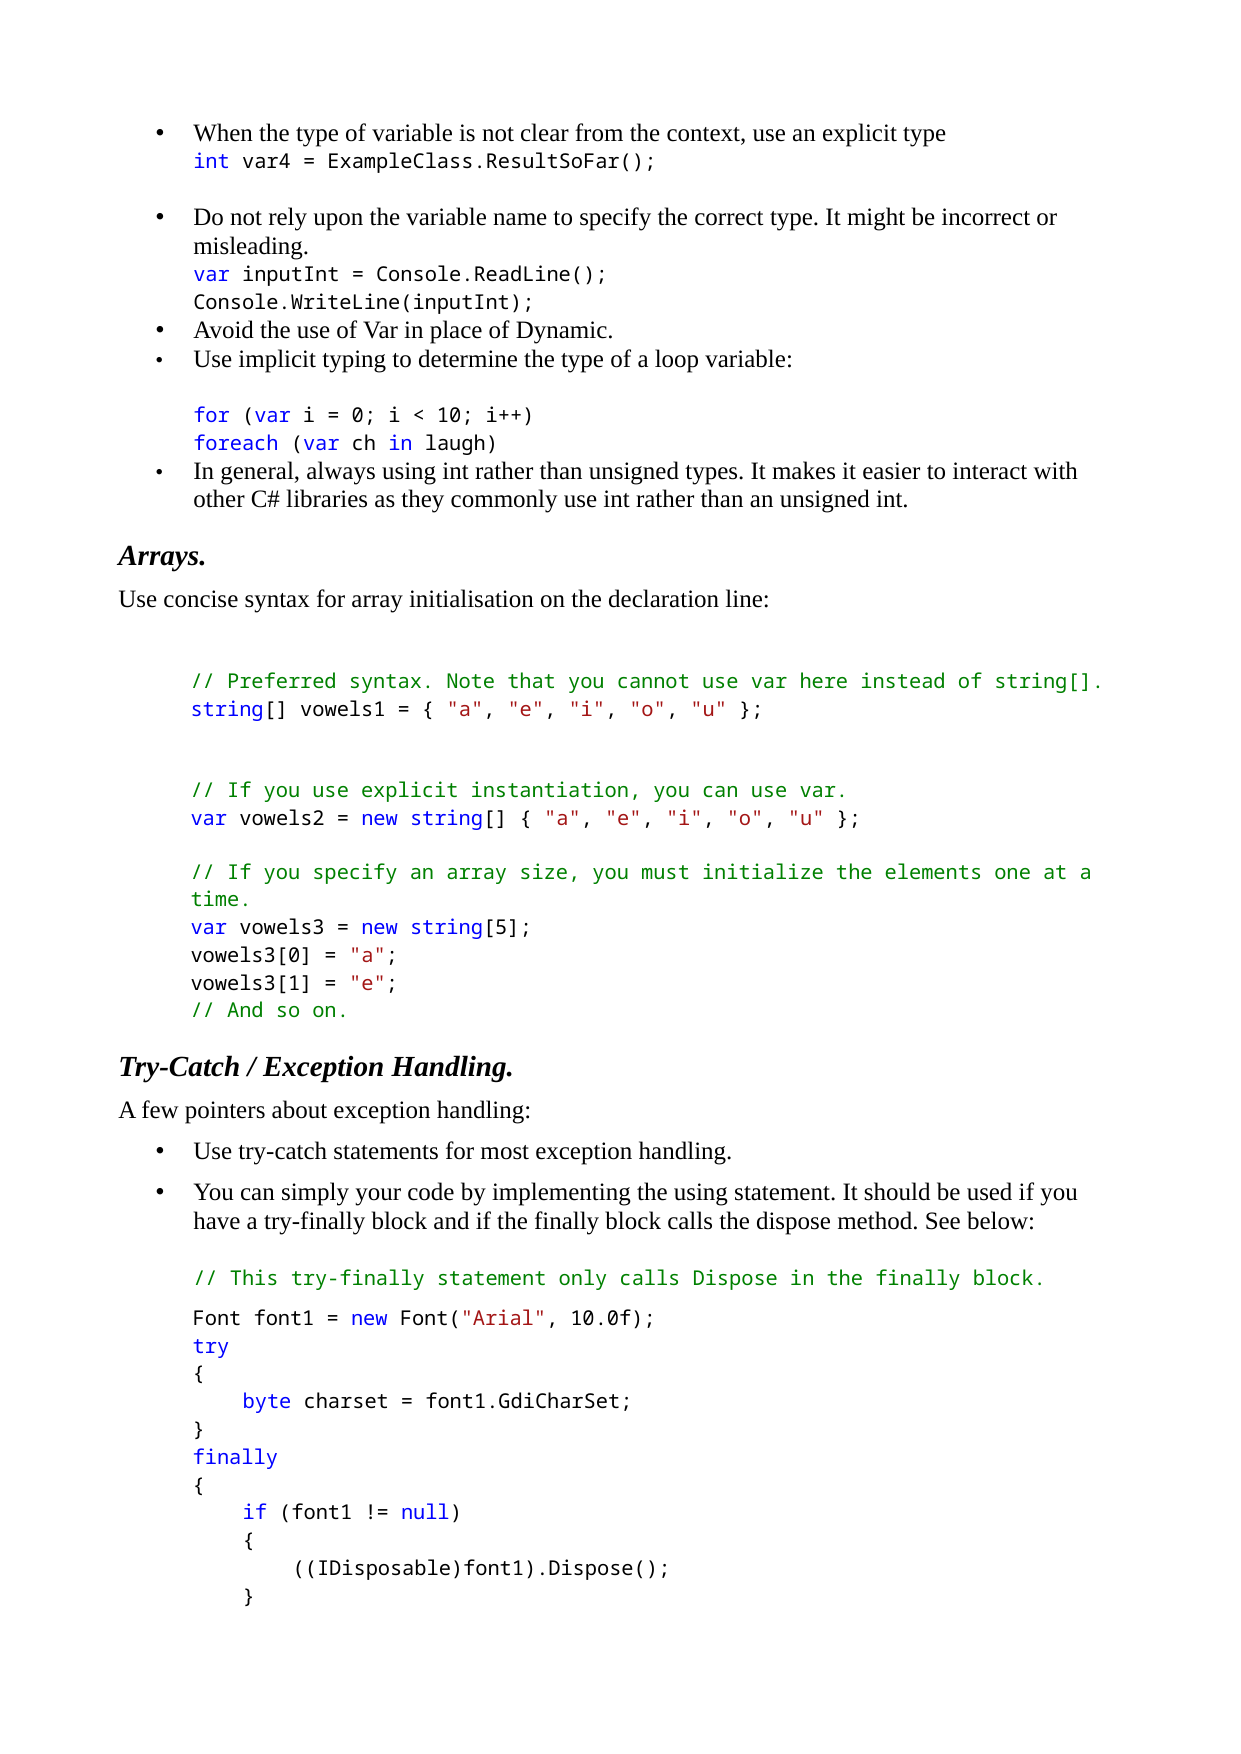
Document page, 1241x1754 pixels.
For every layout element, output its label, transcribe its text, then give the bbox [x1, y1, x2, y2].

list You can simply your code by implementing the using statement. It should be used if you have a try-finally block and if the finally block calls the dispose method. See below: // This try-finally statement only calls Dispose in the finally block. [156, 1177, 1122, 1291]
list Use implicit typing to determine the type of a loop variable: for (var i = 0; i < 10; i++) foreach (var ch in laugh) [156, 344, 1122, 456]
list Console.WriteLine(inputInt); [156, 287, 1122, 315]
text { [192, 1526, 1122, 1554]
text } [192, 1415, 1122, 1442]
list Do not rely upon the variable name to specify the correct type. It might be incorrect or misleading. [156, 202, 1122, 260]
text // Preferred syntax. Note that you cannot use var here instead of string[]. [190, 667, 1122, 694]
text finally [192, 1442, 1122, 1470]
text Font font1 = new Font("Arial", 10.0f); [192, 1304, 1122, 1331]
text // If you specify an array size, you must initialize the elements one at a time. [190, 857, 1122, 913]
text { [192, 1359, 1122, 1387]
text byte charset = font1.GdiCharSet; [192, 1387, 1122, 1415]
list int var4 = ExampleClass.ResultSoFar(); [156, 147, 1122, 202]
list When the type of variable is not clear from the context, use an explicit type [156, 118, 1122, 147]
list var inputInt = Console.ReadLine(); [156, 260, 1122, 287]
list Avoid the use of Var in place of Dynamic. [156, 315, 1122, 344]
list In general, always using int rather than unsigned types. It makes it easier to interact with other C# libraries as they commonly use int rather than an unsigned int. [156, 456, 1122, 513]
text Use concise syntax for array initialisation on the declaration line: [118, 584, 1122, 613]
text A few pointers about exception handling: [118, 1095, 1122, 1123]
text string[] vowels1 = { "a", "e", "i", "o", "u" }; [190, 694, 1122, 722]
text // If you use explicit instantiation, you can use var. [190, 775, 1122, 803]
subtitle Try-Catch / Exception Handling. [118, 1049, 1122, 1082]
text { [192, 1470, 1122, 1498]
text // And so on. [190, 996, 1122, 1024]
text ((IDisposable)font1).Dispose(); [192, 1554, 1122, 1582]
subtitle Arrays. [118, 538, 1122, 572]
text if (font1 != null) [192, 1498, 1122, 1526]
text var vowels2 = new string[] { "a", "e", "i", "o", "u" }; [190, 803, 1122, 831]
text vowels3[0] = "a"; [190, 941, 1122, 968]
text try [192, 1331, 1122, 1359]
text } [192, 1582, 1122, 1610]
text var vowels3 = new string[5]; [190, 913, 1122, 941]
text vowels3[1] = "e"; [190, 968, 1122, 996]
list Use try-catch statements for most exception handling. [156, 1136, 1122, 1165]
